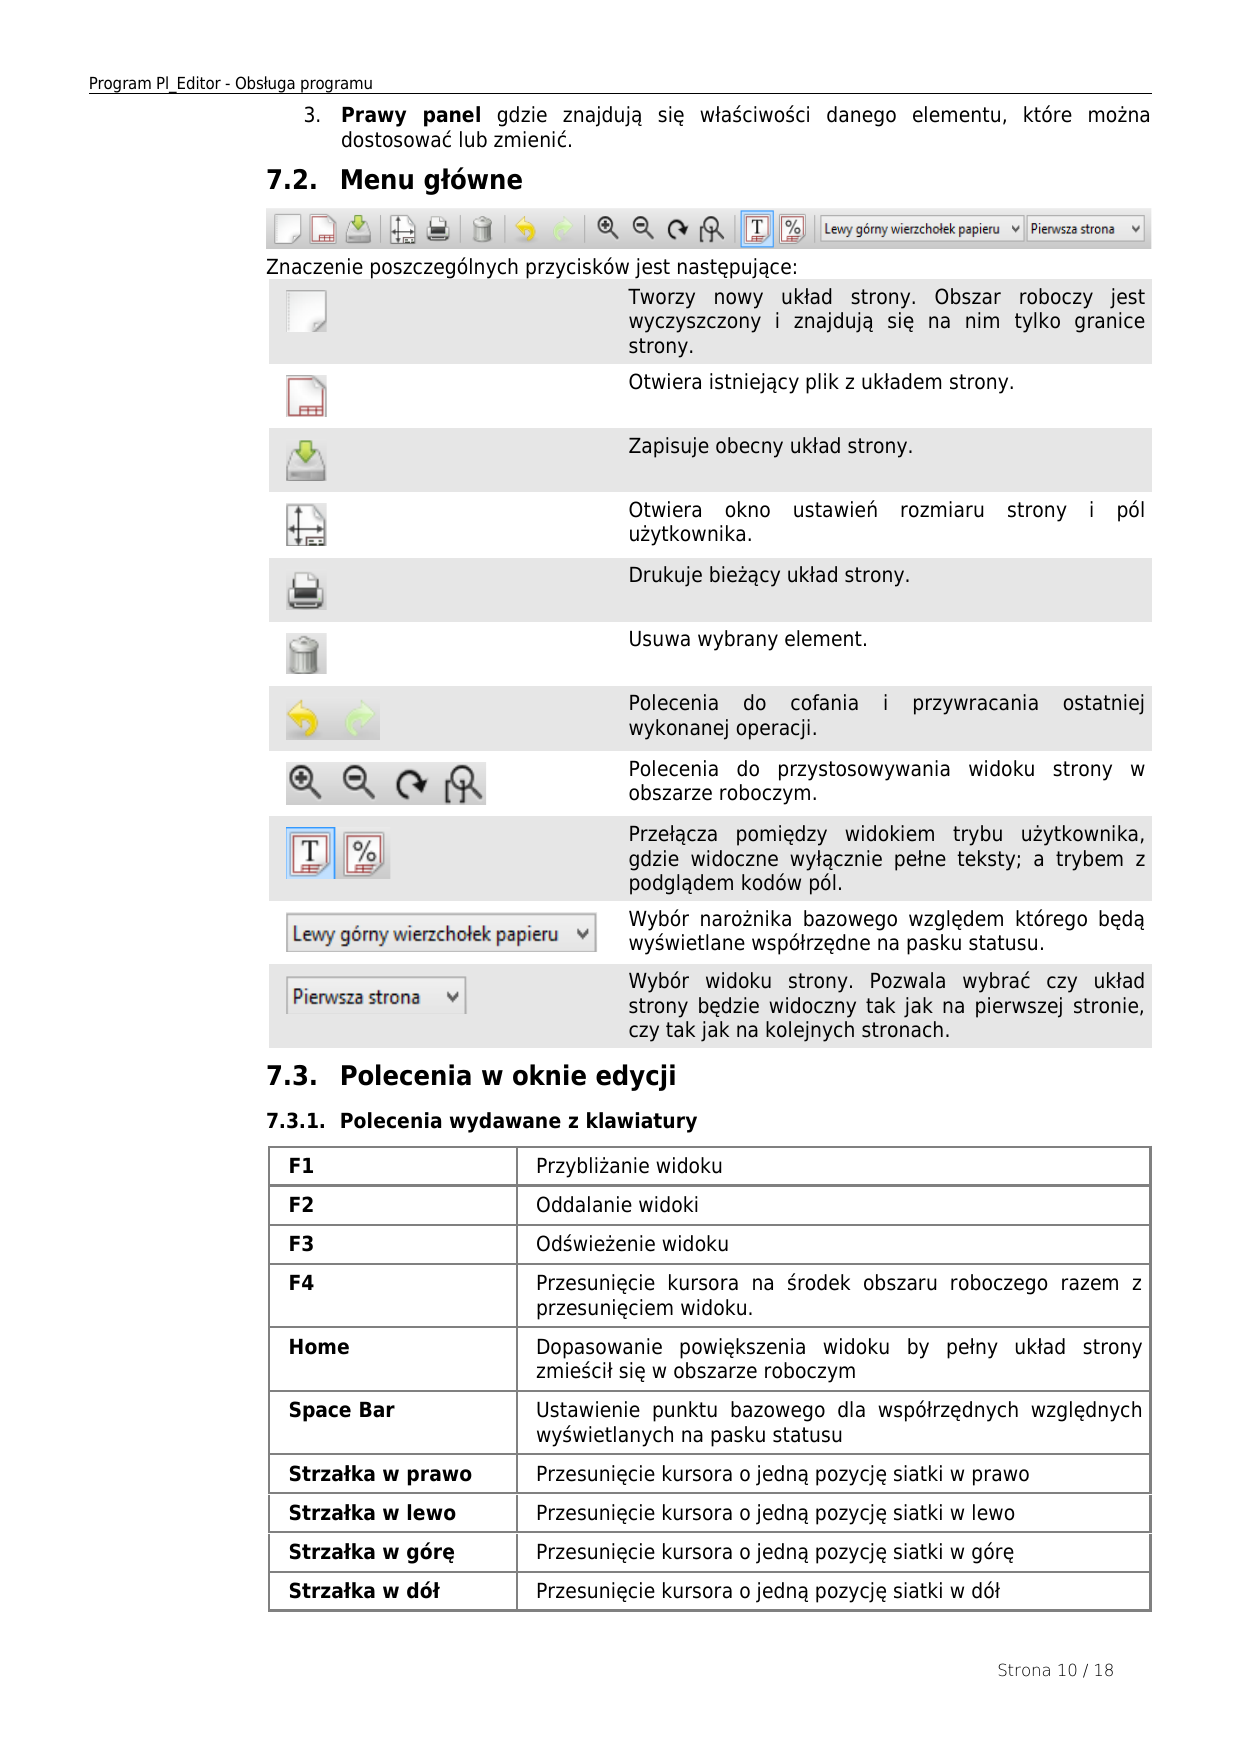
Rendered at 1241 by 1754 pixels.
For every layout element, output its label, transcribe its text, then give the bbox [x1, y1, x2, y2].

subtitle Polecenia w oknie edycji [266, 1060, 1152, 1092]
subtitle Polecenia wydawane z klawiatury [266, 1109, 1152, 1134]
table_cell [269, 622, 611, 686]
table_cell [269, 751, 611, 816]
table_cell Przesunięcie kursora na środek obszaru roboczego razem z przesunięciem widoku. [518, 1265, 1149, 1326]
table_cell Otwiera istniejący plik z układem strony. [611, 364, 1152, 428]
table_cell [269, 686, 611, 751]
table_cell F2 [270, 1187, 516, 1224]
table_cell Dopasowanie powiększenia widoku by pełny układ strony zmieścił się w obszarze roboczym [518, 1328, 1149, 1390]
table_cell Oddalanie widoki [518, 1187, 1149, 1224]
table_cell Przesunięcie kursora o jedną pozycję siatki w górę [518, 1534, 1149, 1571]
table_cell Polecenia do cofania i przywracania ostatniej wykonanej operacji. [611, 686, 1152, 751]
table_cell Space Bar [270, 1392, 516, 1453]
table_header Tworzy nowy układ strony. Obszar roboczy jest wyczyszczony i znajdują się na nim tylko granice strony. [611, 279, 1152, 364]
table_cell Strzałka w dół [270, 1573, 516, 1609]
table_cell Usuwa wybrany element. [611, 622, 1152, 686]
table_cell Home [270, 1328, 516, 1390]
table_cell Polecenia do przystosowywania widoku strony w obszarze roboczym. [611, 751, 1152, 816]
table_cell Przesunięcie kursora o jedną pozycję siatki w dół [518, 1573, 1149, 1609]
table_cell Drukuje bieżący układ strony. [611, 558, 1152, 622]
table_cell [269, 364, 611, 428]
table_cell [269, 901, 611, 963]
table_cell [269, 428, 611, 492]
table_cell Ustawienie punktu bazowego dla współrzędnych względnych wyświetlanych na pasku statusu [518, 1392, 1149, 1453]
table_cell Strzałka w górę [270, 1534, 516, 1571]
table_cell Przesunięcie kursora o jedną pozycję siatki w lewo [518, 1495, 1149, 1531]
table_cell Strzałka w prawo [270, 1455, 516, 1492]
table_cell [269, 492, 611, 557]
table_cell Przełącza pomiędzy widokiem trybu użytkownika, gdzie widoczne wyłącznie pełne teksty; a trybem z podglądem kodów pól. [611, 816, 1152, 901]
table_cell Wybór widoku strony. Pozwala wybrać czy układ strony będzie widoczny tak jak na pierwszej stronie, czy tak jak na kolejnych stronach. [611, 964, 1152, 1048]
table_cell [269, 964, 611, 1048]
table_cell Wybór narożnika bazowego względem którego będą wyświetlane współrzędne na pasku statusu. [611, 901, 1152, 963]
subtitle Menu główne [266, 164, 1152, 196]
table_cell F4 [270, 1265, 516, 1326]
table_cell F3 [270, 1226, 516, 1263]
table_cell Odświeżenie widoku [518, 1226, 1149, 1263]
list Prawy panel gdzie znajdują się właściwości danego elementu, które można dostosować lub zmienić. [303, 103, 1152, 152]
table_cell [269, 816, 611, 901]
table_header F1 [270, 1148, 516, 1184]
table_cell Zapisuje obecny układ strony. [611, 428, 1152, 492]
table_cell Otwiera okno ustawień rozmiaru strony i pól użytkownika. [611, 492, 1152, 557]
table_cell Strzałka w lewo [270, 1495, 516, 1531]
table_cell [269, 558, 611, 622]
table_header Przybliżanie widoku [518, 1148, 1149, 1184]
table_cell Przesunięcie kursora o jedną pozycję siatki w prawo [518, 1455, 1149, 1492]
text Znaczenie poszczególnych przycisków jest następujące: [266, 255, 1152, 279]
table_header [269, 279, 611, 364]
